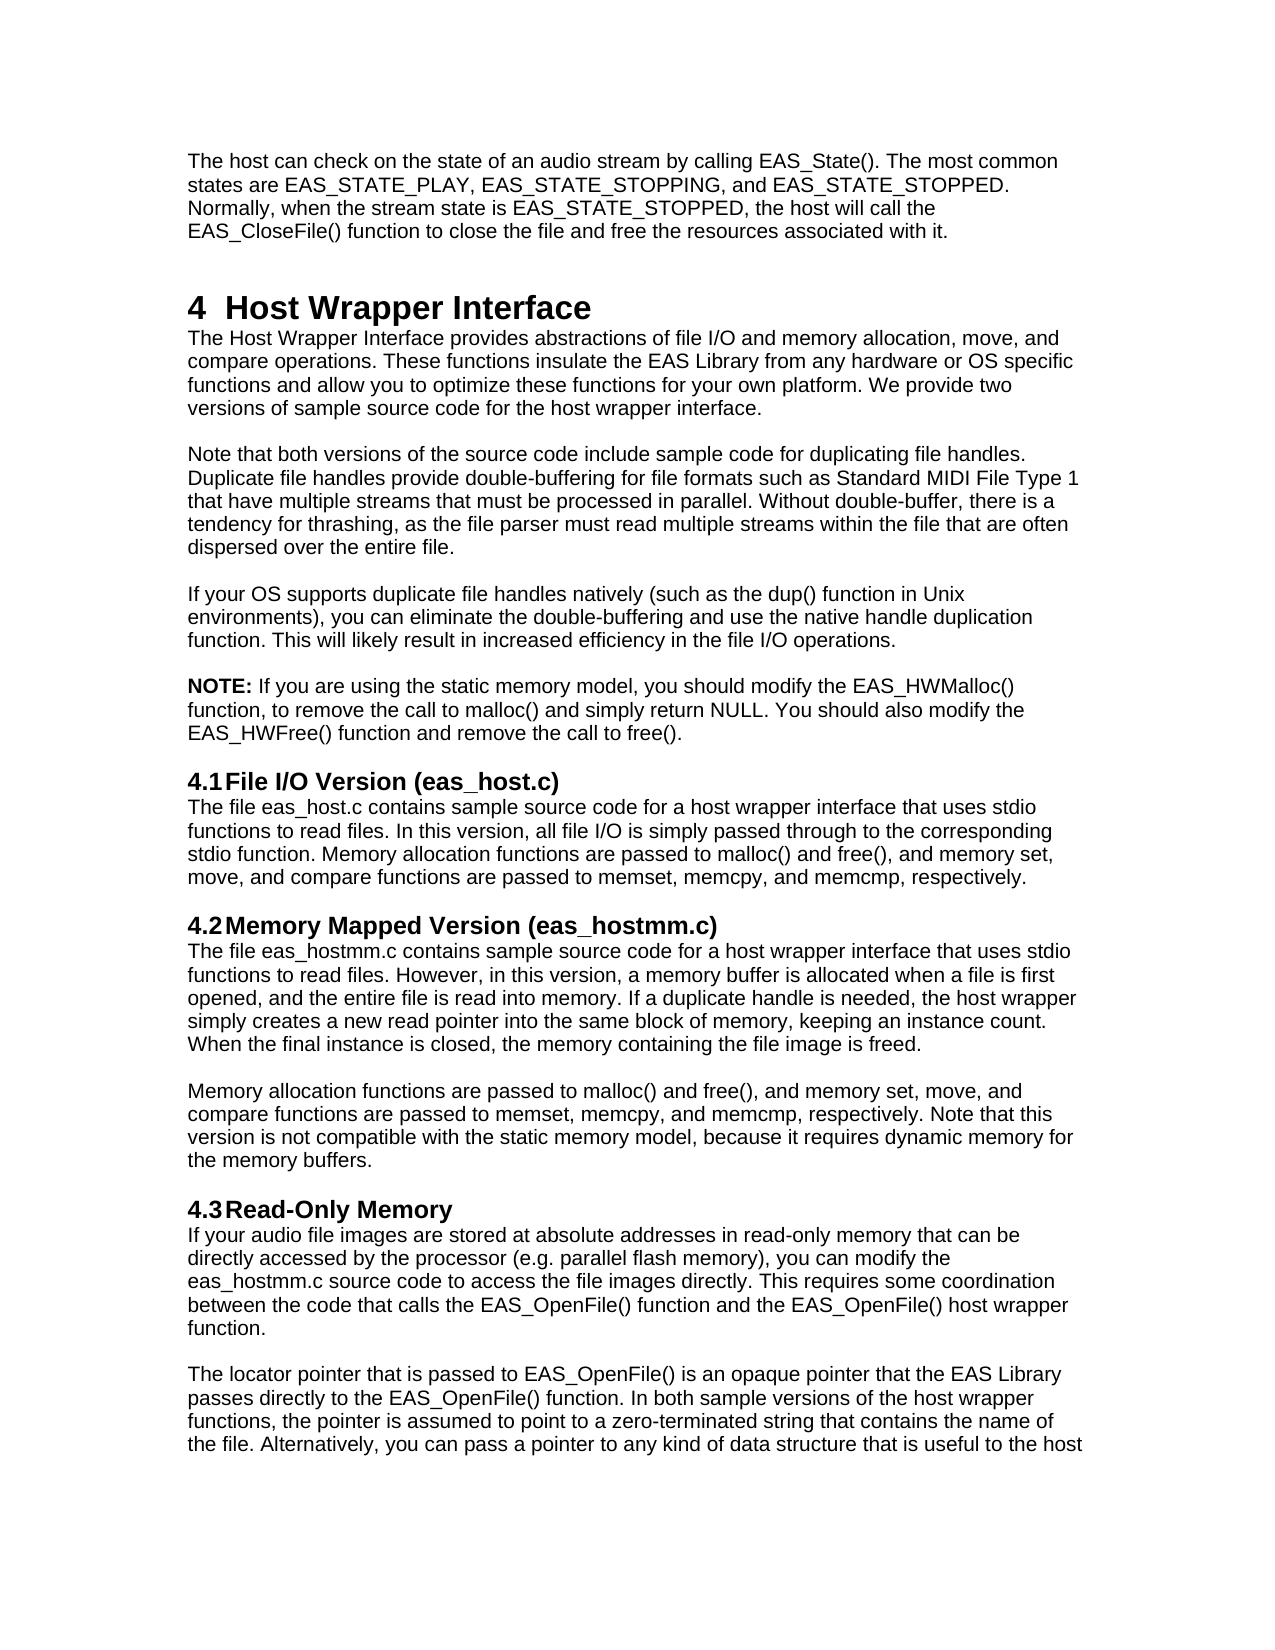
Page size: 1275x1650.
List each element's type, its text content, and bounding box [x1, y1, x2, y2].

text Memory allocation functions are passed to malloc() and free(), and memory set, move, and compare functions are passed to memset, memcpy, and memcmp, respectively. Note that this version is not compatible with the static memory model, because it requires dynamic memory for the memory buffers. [187, 1079, 1087, 1172]
subtitle Read-Only Memory [187, 1196, 1087, 1223]
subtitle Memory Mapped Version (eas_hostmm.c) [187, 912, 1087, 940]
text Note that both versions of the source code include sample code for duplicating file handles. Duplicate file handles provide double-buffering for file formats such as Standard MIDI File Type 1 that have multiple streams that must be processed in parallel. Without double-buffer, there is a tendency for thrashing, as the file parser must read multiple streams within the file that are often dispersed over the entire file. [187, 443, 1087, 559]
text The host can check on the state of an audio stream by calling EAS_State(). The most common states are EAS_STATE_PLAY, EAS_STATE_STOPPING, and EAS_STATE_STOPPED. Normally, when the stream state is EAS_STATE_STOPPED, the host will call the EAS_CloseFile() function to close the file and free the resources associated with it. [187, 150, 1087, 243]
text The file eas_hostmm.c contains sample source code for a host wrapper interface that uses stdio functions to read files. However, in this version, a memory buffer is allocated when a file is first opened, and the entire file is read into memory. If a duplicate handle is needed, the host wrapper simply creates a new read pointer into the same block of memory, keeping an instance count. When the final instance is closed, the memory containing the file image is freed. [187, 940, 1087, 1056]
text The file eas_host.c contains sample source code for a host wrapper interface that uses stdio functions to read files. In this version, all file I/O is simply passed through to the corresponding stdio function. Memory allocation functions are passed to malloc() and free(), and memory set, move, and compare functions are passed to memset, memcpy, and memcmp, respectively. [187, 796, 1087, 889]
text The Host Wrapper Interface provides abstractions of file I/O and memory allocation, move, and compare operations. These functions insulate the EAS Library from any hardware or OS specific functions and allow you to optimize these functions for your own platform. We provide two versions of sample source code for the host wrapper interface. [187, 327, 1087, 419]
text The locator pointer that is passed to EAS_OpenFile() is an opaque pointer that the EAS Library passes directly to the EAS_OpenFile() function. In both sample versions of the host wrapper functions, the pointer is assumed to point to a zero-terminated string that contains the name of the file. Alternatively, you can pass a pointer to any kind of data structure that is useful to the host [187, 1363, 1087, 1456]
text NOTE: If you are using the static memory model, you should modify the EAS_HWMalloc() function, to remove the call to malloc() and simply return NULL. You should also modify the EAS_HWFree() function and remove the call to free(). [187, 675, 1087, 745]
text If your audio file images are stored at absolute addresses in read-only memory that can be directly accessed by the processor (e.g. parallel flash memory), you can modify the eas_hostmm.c source code to access the file images directly. This requires some coordination between the code that calls the EAS_OpenFile() function and the EAS_OpenFile() host wrapper function. [187, 1223, 1087, 1339]
text If your OS supports duplicate file handles natively (such as the dup() function in Unix environments), you can eliminate the double-buffering and use the native handle duplication function. This will likely result in increased efficiency in the file I/O operations. [187, 582, 1087, 652]
subtitle Host Wrapper Interface [187, 289, 1087, 327]
subtitle File I/O Version (eas_host.c) [187, 768, 1087, 796]
